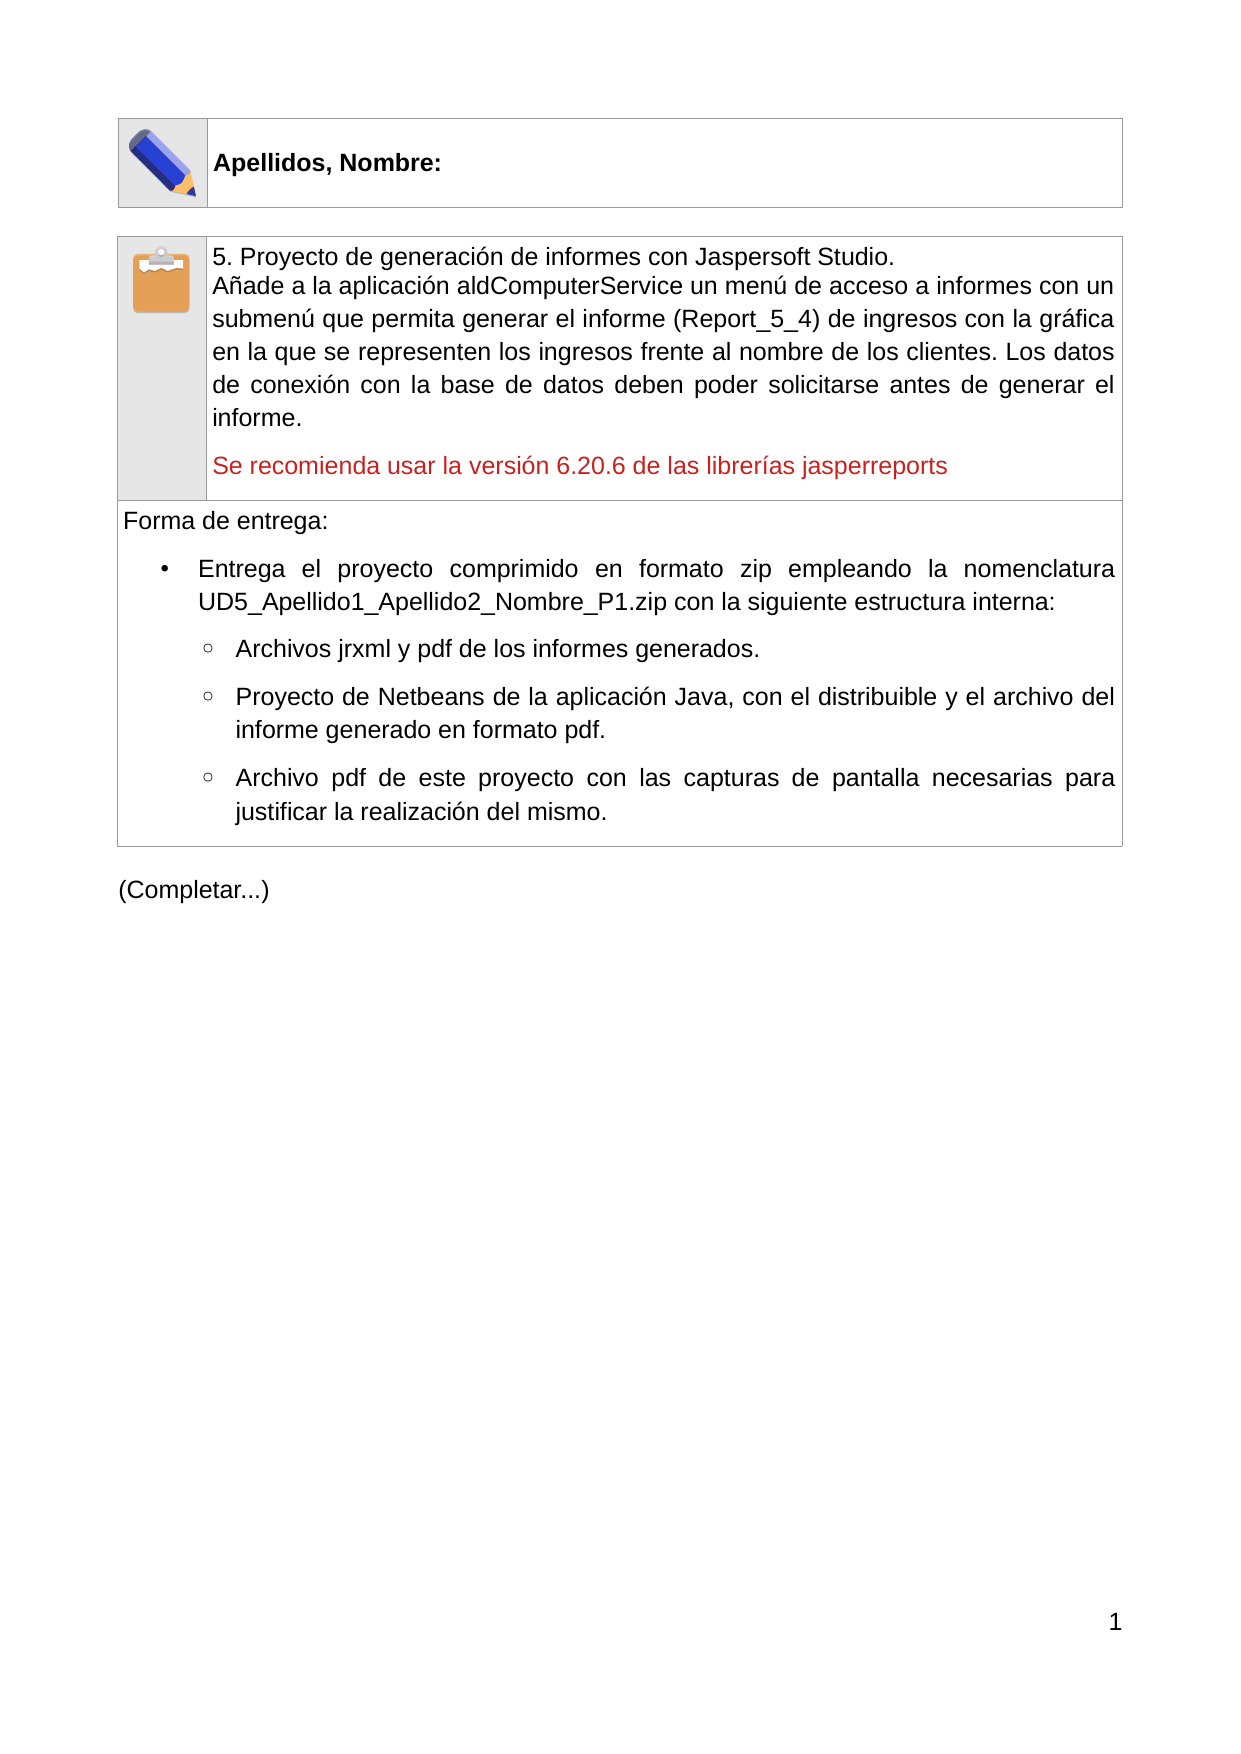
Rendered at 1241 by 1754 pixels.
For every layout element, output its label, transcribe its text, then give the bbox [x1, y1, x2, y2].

table_cell Forma de entrega: Entrega el proyecto comprimido en formato zip empleando la nomenclatura UD5_Apellido1_Apellido2_Nombre_P1.zip con la siguiente estructura interna: Archivos jrxml y pdf de los informes generados. Proyecto de Netbeans de la aplicación Java, con el distribuible y el archivo del informe generado en formato pdf. Archivo pdf de este proyecto con las capturas de pantalla necesarias para justificar la realización del mismo. [118, 501, 1122, 846]
table_header Apellidos, Nombre: [208, 119, 1122, 207]
table_header 5. Proyecto de generación de informes con Jaspersoft Studio. Añade a la aplicación aldComputerService un menú de acceso a informes con un submenú que permita generar el informe (Report_5_4) de ingresos con la gráfica en la que se representen los ingresos frente al nombre de los clientes. Los datos de conexión con la base de datos deben poder solicitarse antes de generar el informe. Se recomienda usar la versión 6.20.6 de las librerías jasperreports [207, 237, 1122, 500]
text (Completar...) [118, 874, 1122, 903]
table_header [118, 237, 206, 500]
table_header [119, 119, 207, 207]
